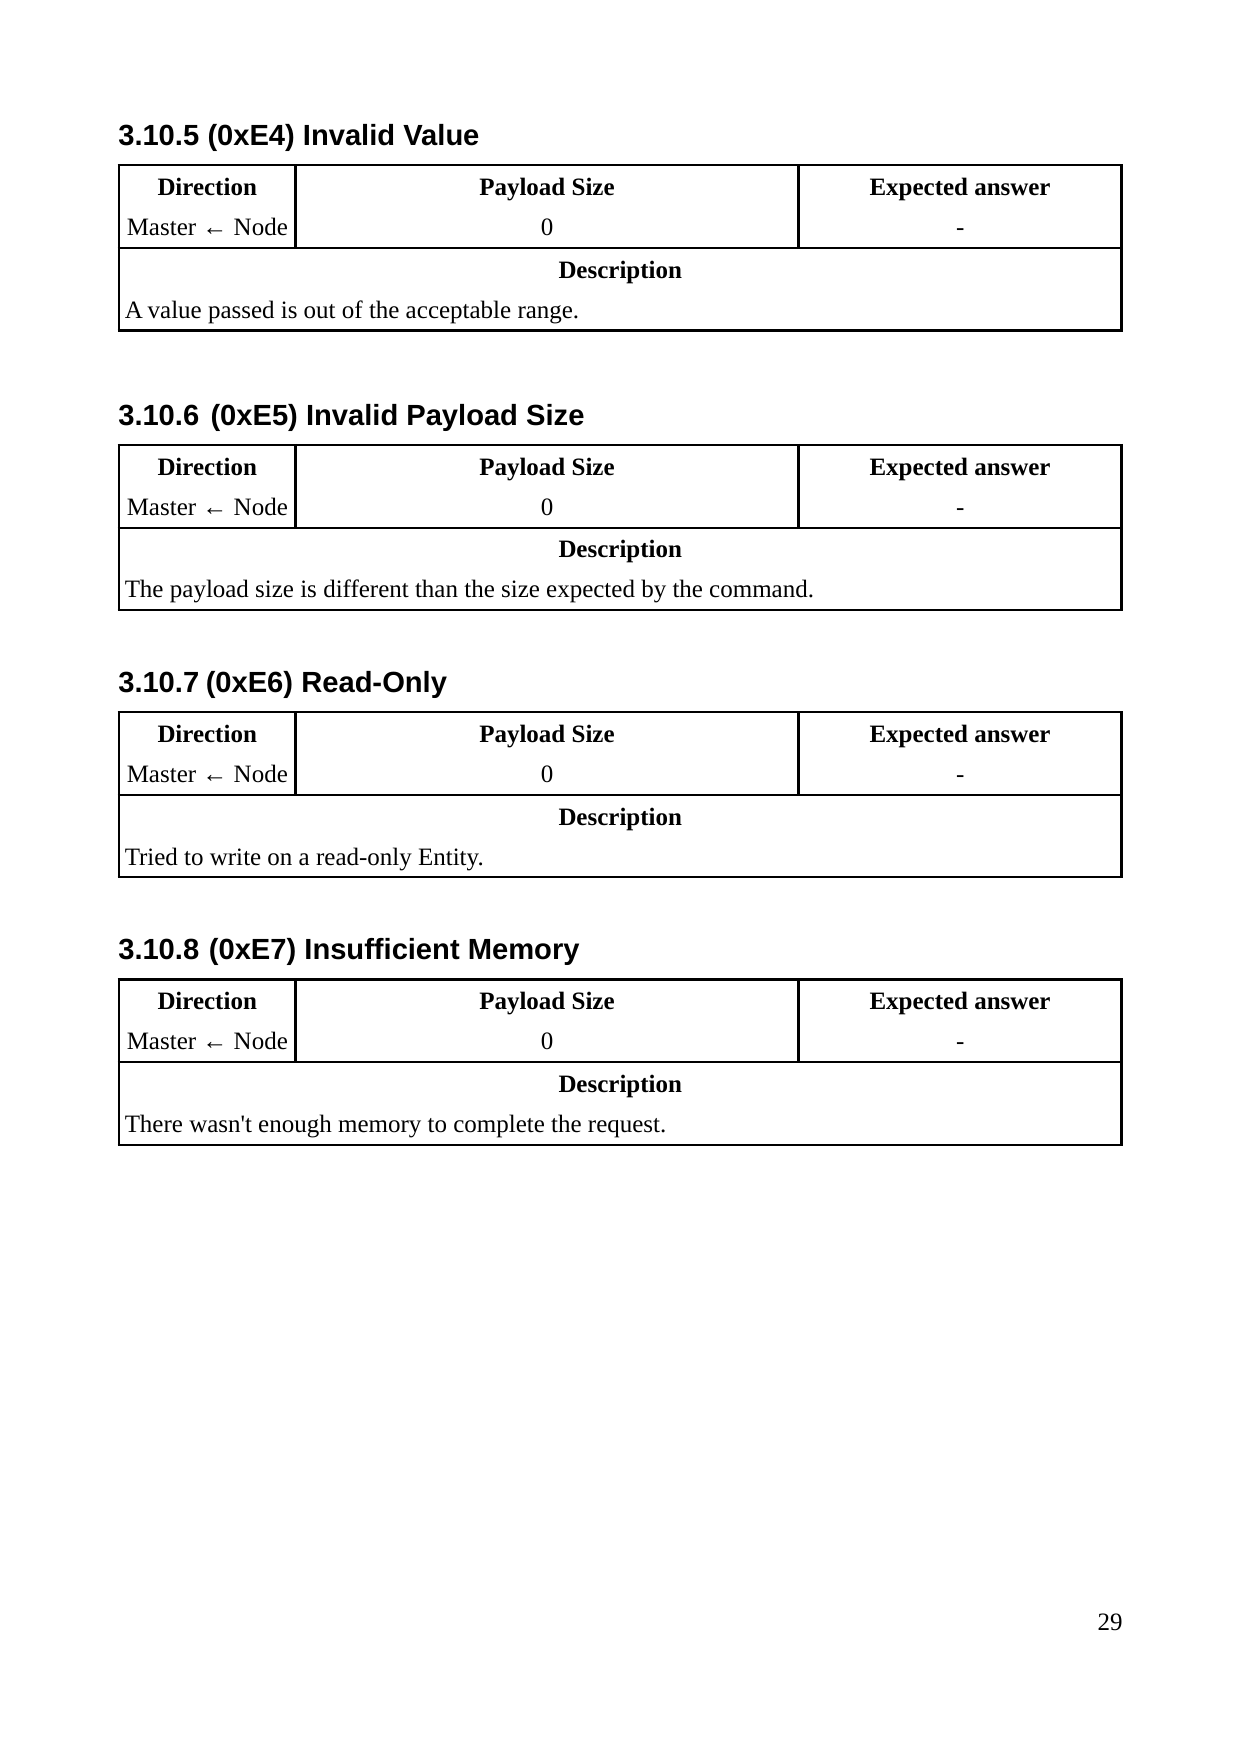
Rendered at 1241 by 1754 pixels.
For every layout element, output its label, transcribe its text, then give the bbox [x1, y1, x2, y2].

table_header Direction [120, 713, 294, 753]
table_header Expected answer [800, 446, 1120, 486]
table_cell A value passed is out of the acceptable range. [120, 289, 1120, 329]
table_cell - [800, 1021, 1120, 1061]
subtitle (0xE4) Invalid Value [118, 118, 1122, 152]
table_cell - [800, 207, 1120, 247]
table_cell Master ← Node [120, 207, 294, 247]
table_cell 0 [297, 486, 797, 526]
table_cell Description [120, 529, 1120, 569]
table_header Payload Size [297, 446, 797, 486]
table_cell 0 [297, 754, 797, 794]
table_cell Master ← Node [120, 486, 294, 526]
table_cell There wasn't enough memory to complete the request. [120, 1103, 1120, 1143]
table_header Direction [120, 166, 294, 207]
table_header Direction [120, 981, 294, 1021]
table_cell The payload size is different than the size expected by the command. [120, 569, 1120, 609]
table_cell Description [120, 249, 1120, 289]
table_header Direction [120, 446, 294, 486]
subtitle (0xE7) Insufficient Memory [118, 932, 1122, 966]
table_cell 0 [297, 207, 797, 247]
table_header Expected answer [800, 713, 1120, 753]
table_header Payload Size [297, 166, 797, 207]
table_cell - [800, 754, 1120, 794]
table_cell Master ← Node [120, 1021, 294, 1061]
subtitle (0xE5) Invalid Payload Size [118, 398, 1122, 431]
table_cell Tried to write on a read-only Entity. [120, 836, 1120, 876]
table_header Payload Size [297, 981, 797, 1021]
table_cell Master ← Node [120, 754, 294, 794]
table_header Payload Size [297, 713, 797, 753]
subtitle (0xE6) Read-Only [118, 665, 1122, 698]
table_header Expected answer [800, 981, 1120, 1021]
table_header Expected answer [800, 166, 1120, 207]
table_cell 0 [297, 1021, 797, 1061]
table_cell Description [120, 1063, 1120, 1103]
table_cell Description [120, 796, 1120, 836]
table_cell - [800, 486, 1120, 526]
